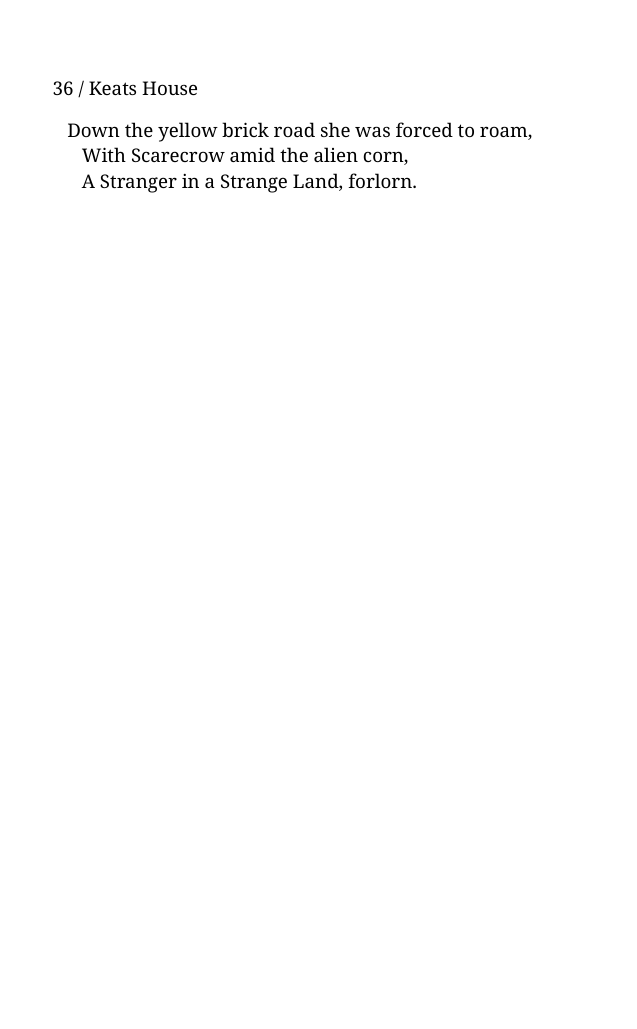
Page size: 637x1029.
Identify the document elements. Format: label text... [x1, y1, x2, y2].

text With Scarecrow amid the alien corn, [52, 143, 538, 168]
text A Stranger in a Strange Land, forlorn. [52, 168, 538, 194]
text Down the yellow brick road she was forced to roam, [52, 117, 538, 143]
